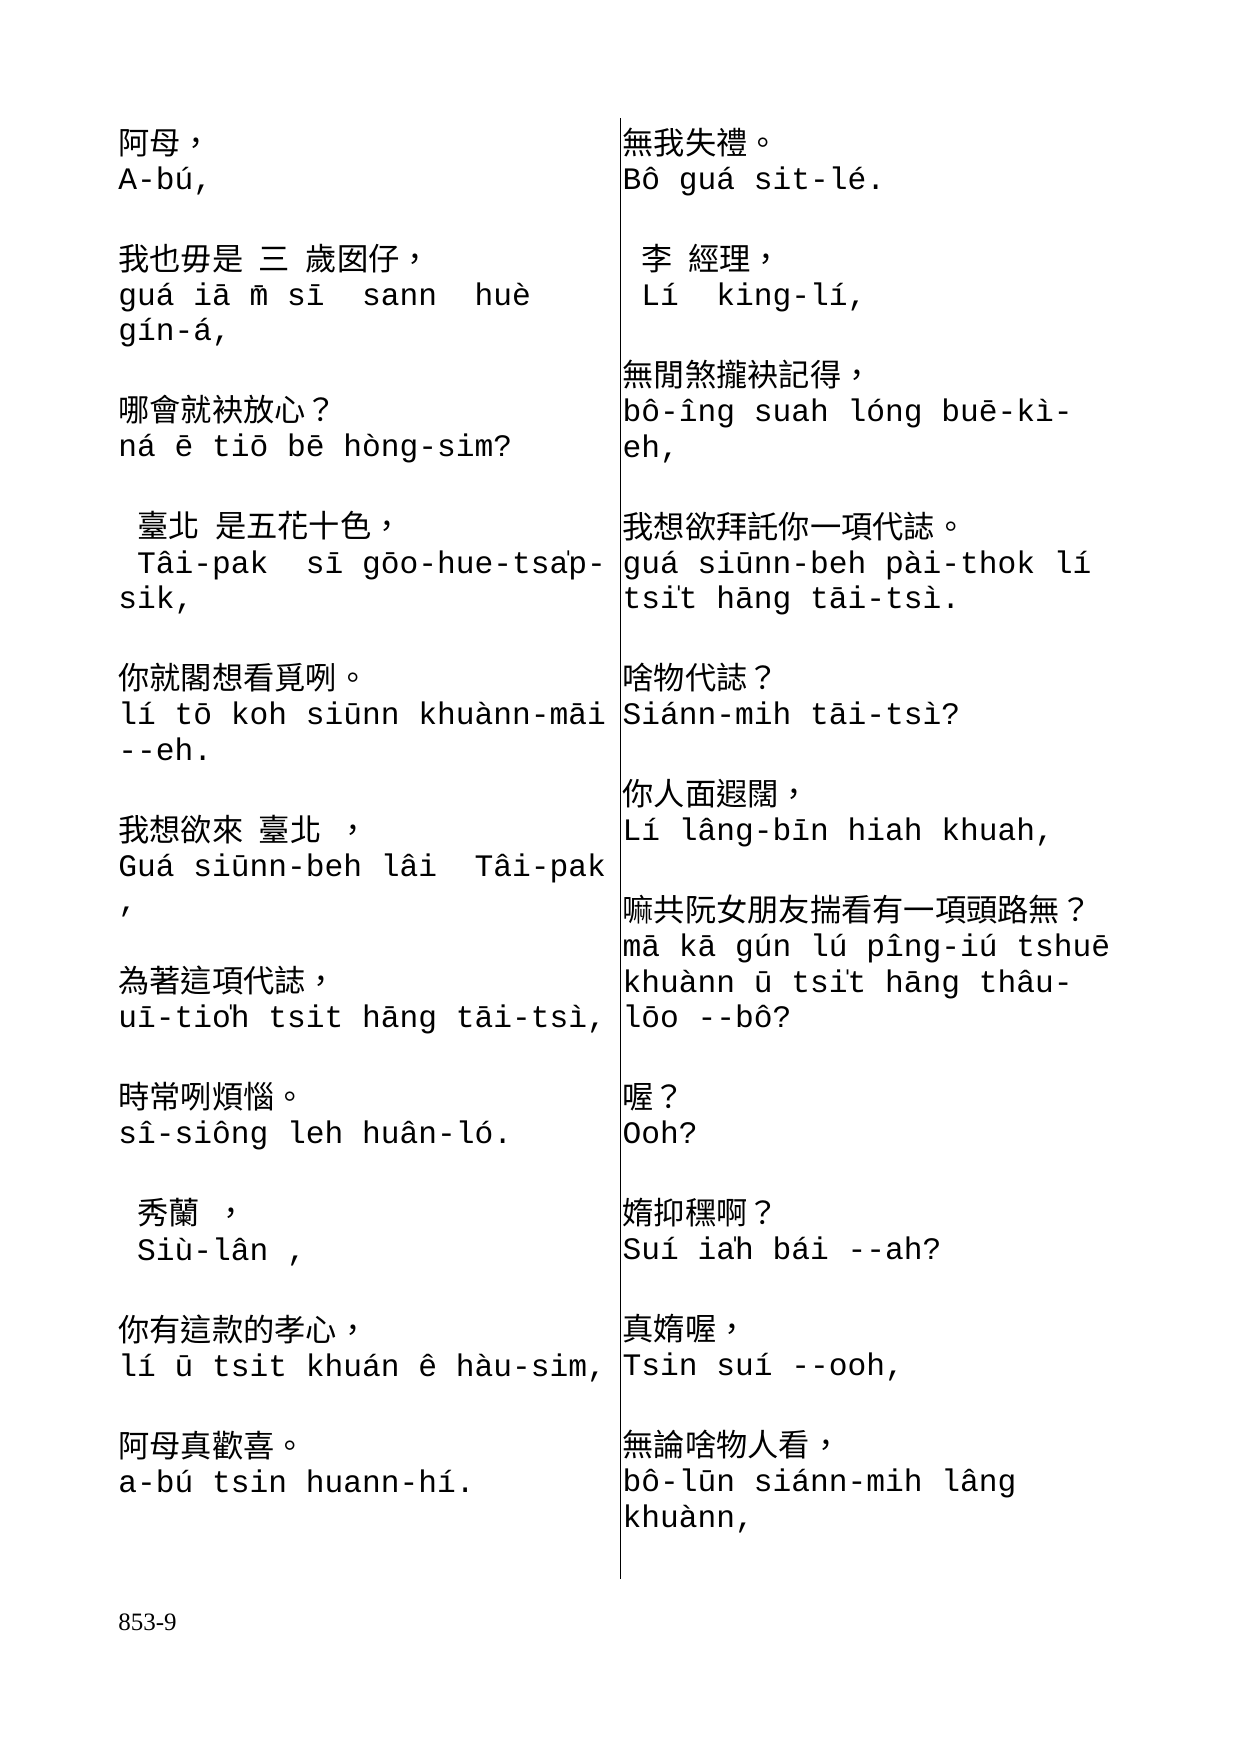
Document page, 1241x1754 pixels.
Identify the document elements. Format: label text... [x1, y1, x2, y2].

text 我也毋是 三 歲囡仔， [118, 234, 618, 279]
text 媠抑䆀啊？ [622, 1188, 1122, 1234]
text Lí king-lí, [622, 280, 1122, 315]
text 秀蘭 ， [118, 1188, 618, 1234]
text Suí ia̍h bái --ah? [622, 1234, 1122, 1269]
text 你有這款的孝心， [118, 1305, 618, 1350]
text 阿母真歡喜。 [118, 1421, 618, 1466]
text 你人面遐闊， [622, 769, 1122, 815]
text 真媠喔， [622, 1304, 1122, 1350]
text 哪會就袂放心？ [118, 386, 618, 431]
text 無我失禮。 [622, 118, 1122, 163]
text 李 經理， [622, 234, 1122, 280]
text bô-îng suah lóng buē-kì-eh, [622, 396, 1122, 467]
text ná ē tiō bē hòng-sim? [118, 431, 618, 466]
text 啥物代誌？ [622, 653, 1122, 699]
text 我想欲拜託你一項代誌。 [622, 502, 1122, 547]
text 無閒煞攏袂記得， [622, 351, 1122, 396]
text bô-lūn siánn-mih lâng khuànn, [622, 1466, 1122, 1537]
text 臺北 是五花十色， [118, 502, 618, 547]
text Ooh? [622, 1118, 1122, 1153]
text 喔？ [622, 1072, 1122, 1118]
text A-bú, [118, 163, 618, 199]
text Lí lâng-bīn hiah khuah, [622, 815, 1122, 850]
text 你就閣想看覓咧。 [118, 653, 618, 699]
text Siù-lân , [118, 1234, 618, 1269]
text Siánn-mih tāi-tsì? [622, 699, 1122, 734]
text 嘛共阮女朋友揣看有一項頭路無？ [622, 886, 1122, 931]
text Tsin suí --ooh, [622, 1350, 1122, 1385]
text sî-siông leh huân-ló. [118, 1118, 618, 1153]
text lí ū tsit khuán ê hàu-sim, [118, 1350, 618, 1386]
text 無論啥物人看， [622, 1421, 1122, 1466]
text uī-tio̍h tsit hāng tāi-tsì, [118, 1002, 618, 1037]
text 為著這項代誌， [118, 956, 618, 1002]
text Bô guá sit-lé. [622, 163, 1122, 199]
text 時常咧煩惱。 [118, 1072, 618, 1118]
text guá iā m̄ sī sann huè gín-á, [118, 279, 618, 350]
text lí tō koh siūnn khuànn-māi --eh. [118, 699, 618, 769]
text 阿母， [118, 118, 618, 163]
text guá siūnn-beh pài-thok lí tsi̍t hāng tāi-tsì. [622, 547, 1122, 618]
text 我想欲來 臺北 ， [118, 805, 618, 850]
text Tâi-pak sī gōo-hue-tsa̍p-sik, [118, 547, 618, 618]
text mā kā gún lú pîng-iú tshuē khuànn ū tsi̍t hāng thâu-lōo --bô? [622, 931, 1122, 1037]
text a-bú tsin huann-hí. [118, 1466, 618, 1502]
text Guá siūnn-beh lâi Tâi-pak , [118, 850, 618, 921]
